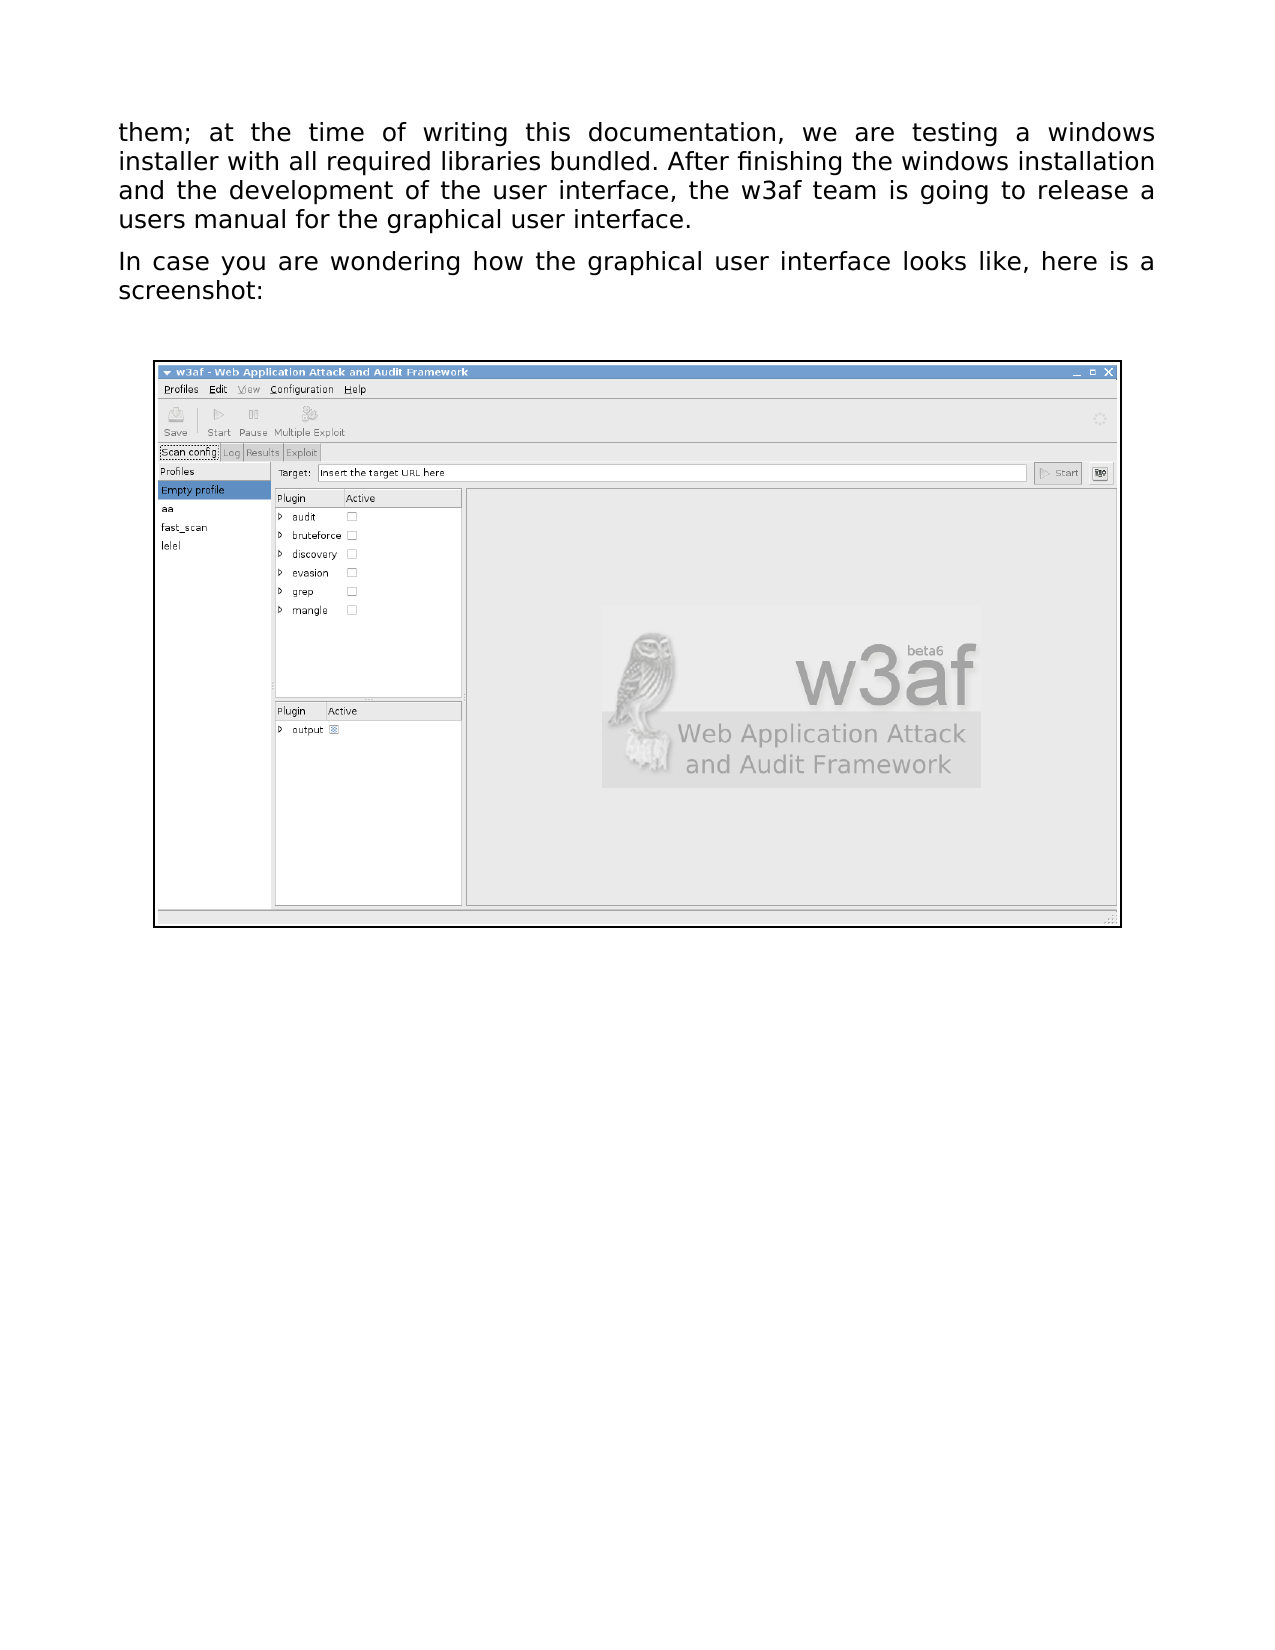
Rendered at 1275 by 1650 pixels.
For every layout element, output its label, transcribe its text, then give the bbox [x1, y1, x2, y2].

picture [158, 365, 1117, 924]
text In case you are wondering how the graphical user interface looks like, here is a screenshot: [118, 247, 1157, 306]
text them; at the time of writing this documentation, we are testing a windows installer with all required libraries bundled. After finishing the windows installation and the development of the user interface, the w3af team is going to release a users manual for the graphical user interface. [118, 118, 1157, 235]
